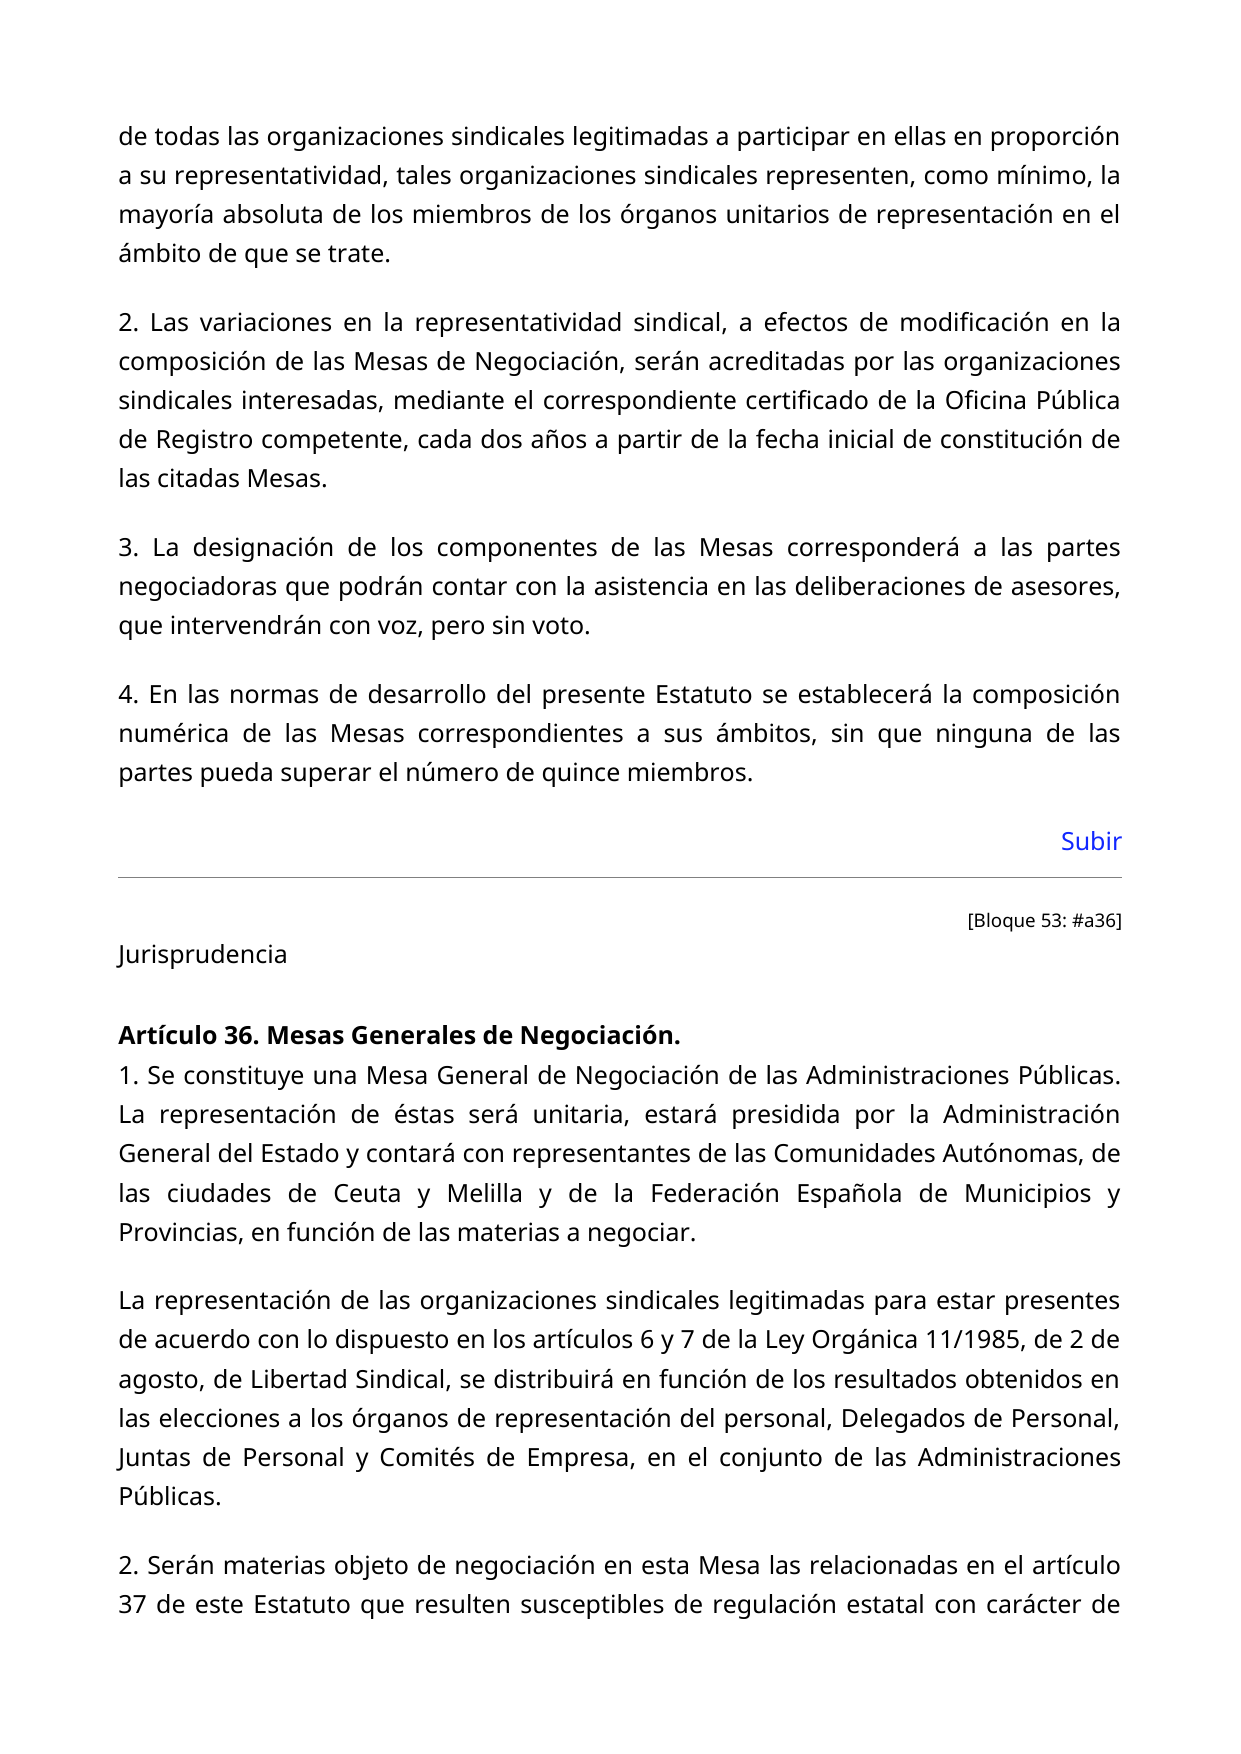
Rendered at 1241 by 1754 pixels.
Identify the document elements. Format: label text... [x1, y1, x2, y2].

text Jurisprudencia [118, 936, 1122, 970]
text 4. En las normas de desarrollo del presente Estatuto se establecerá la composición numérica de las Mesas correspondientes a sus ámbitos, sin que ninguna de las partes pueda superar el número de quince miembros. [118, 677, 1122, 789]
text Subir [118, 823, 1122, 858]
text de todas las organizaciones sindicales legitimadas a participar en ellas en proporción a su representatividad, tales organizaciones sindicales representen, como mínimo, la mayoría absoluta de los miembros de los órganos unitarios de representación en el ámbito de que se trate. [118, 118, 1122, 270]
text [Bloque 53: #a36] [118, 907, 1122, 932]
text La representación de las organizaciones sindicales legitimadas para estar presentes de acuerdo con lo dispuesto en los artículos 6 y 7 de la Ley Orgánica 11/1985, de 2 de agosto, de Libertad Sindical, se distribuirá en función de los resultados obtenidos en las elecciones a los órganos de representación del personal, Delegados de Personal, Juntas de Personal y Comités de Empresa, en el conjunto de las Administraciones Públicas. [118, 1283, 1122, 1513]
text 2. Serán materias objeto de negociación en esta Mesa las relacionadas en el artículo 37 de este Estatuto que resulten susceptibles de regulación estatal con carácter de [118, 1547, 1122, 1621]
subtitle Artículo 36. Mesas Generales de Negociación. [118, 1017, 1122, 1051]
text 3. La designación de los componentes de las Mesas corresponderá a las partes negociadoras que podrán contar con la asistencia en las deliberaciones de asesores, que intervendrán con voz, pero sin voto. [118, 529, 1122, 642]
text 2. Las variaciones en la representatividad sindical, a efectos de modificación en la composición de las Mesas de Negociación, serán acreditadas por las organizaciones sindicales interesadas, mediante el correspondiente certificado de la Oficina Pública de Registro competente, cada dos años a partir de la fecha inicial de constitución de las citadas Mesas. [118, 304, 1122, 495]
text 1. Se constituye una Mesa General de Negociación de las Administraciones Públicas. La representación de éstas será unitaria, estará presidida por la Administración General del Estado y contará con representantes de las Comunidades Autónomas, de las ciudades de Ceuta y Melilla y de la Federación Española de Municipios y Provincias, en función de las materias a negociar. [118, 1058, 1122, 1248]
